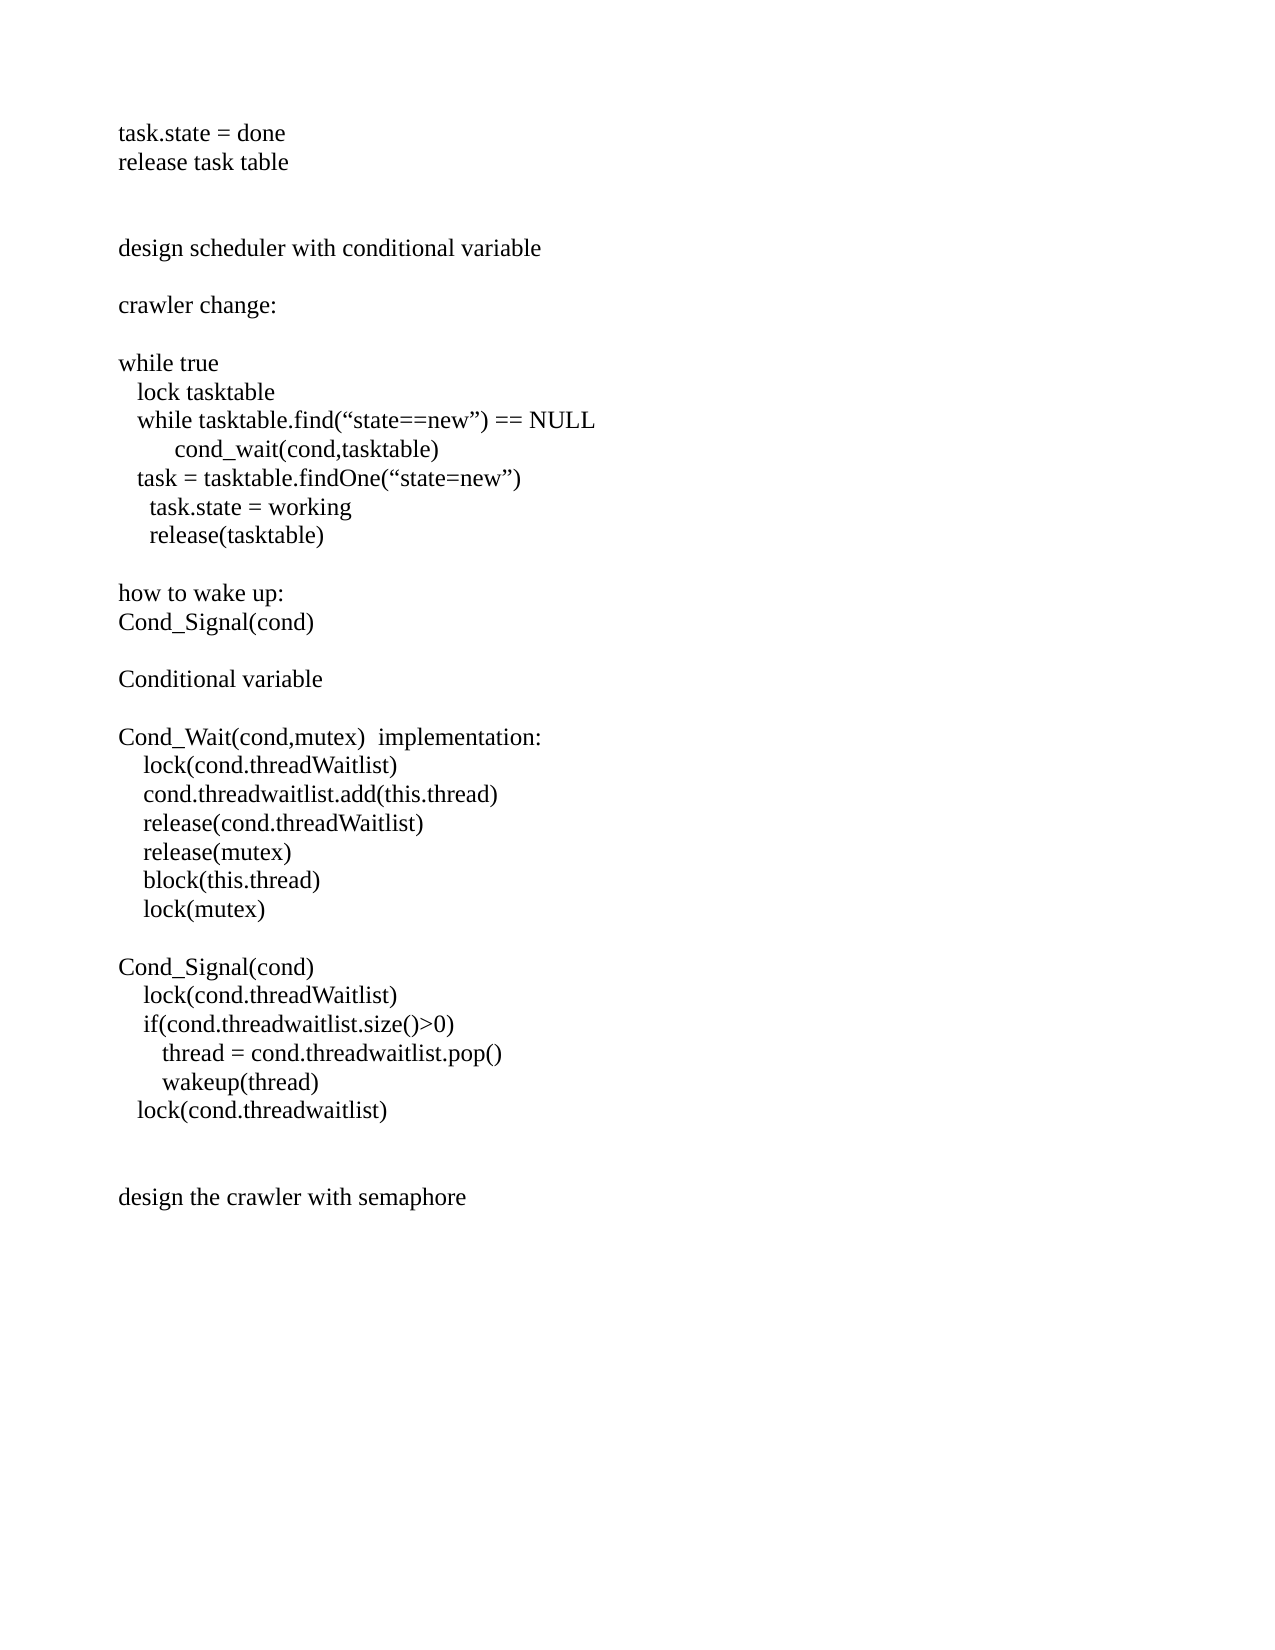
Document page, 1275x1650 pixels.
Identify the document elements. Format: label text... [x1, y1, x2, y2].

text wakeup(thread) [118, 1067, 1157, 1096]
text task.state = done [118, 118, 1157, 147]
text cond.threadwaitlist.add(this.thread) [118, 779, 1157, 808]
text design scheduler with conditional variable [118, 233, 1157, 262]
text task.state = working [118, 492, 1157, 521]
text while tasktable.find(“state==new”) == NULL [118, 406, 1157, 434]
text crawler change: [118, 291, 1157, 319]
text Cond_Wait(cond,mutex) implementation: [118, 722, 1157, 751]
text lock tasktable [118, 377, 1157, 406]
text Cond_Signal(cond) [118, 607, 1157, 636]
text Cond_Signal(cond) [118, 952, 1157, 981]
text design the crawler with semaphore [118, 1182, 1157, 1211]
text lock(cond.threadWaitlist) [118, 981, 1157, 1009]
text release(cond.threadWaitlist) [118, 808, 1157, 837]
text while true [118, 348, 1157, 377]
text lock(mutex) [118, 894, 1157, 923]
text block(this.thread) [118, 866, 1157, 894]
text thread = cond.threadwaitlist.pop() [118, 1038, 1157, 1067]
text how to wake up: [118, 578, 1157, 607]
text if(cond.threadwaitlist.size()>0) [118, 1009, 1157, 1038]
text lock(cond.threadwaitlist) [118, 1096, 1157, 1124]
text cond_wait(cond,tasktable) [118, 434, 1157, 463]
text release task table [118, 147, 1157, 176]
text task = tasktable.findOne(“state=new”) [118, 463, 1157, 492]
text release(tasktable) [118, 521, 1157, 549]
text Conditional variable [118, 664, 1157, 693]
text release(mutex) [118, 837, 1157, 866]
text lock(cond.threadWaitlist) [118, 751, 1157, 779]
